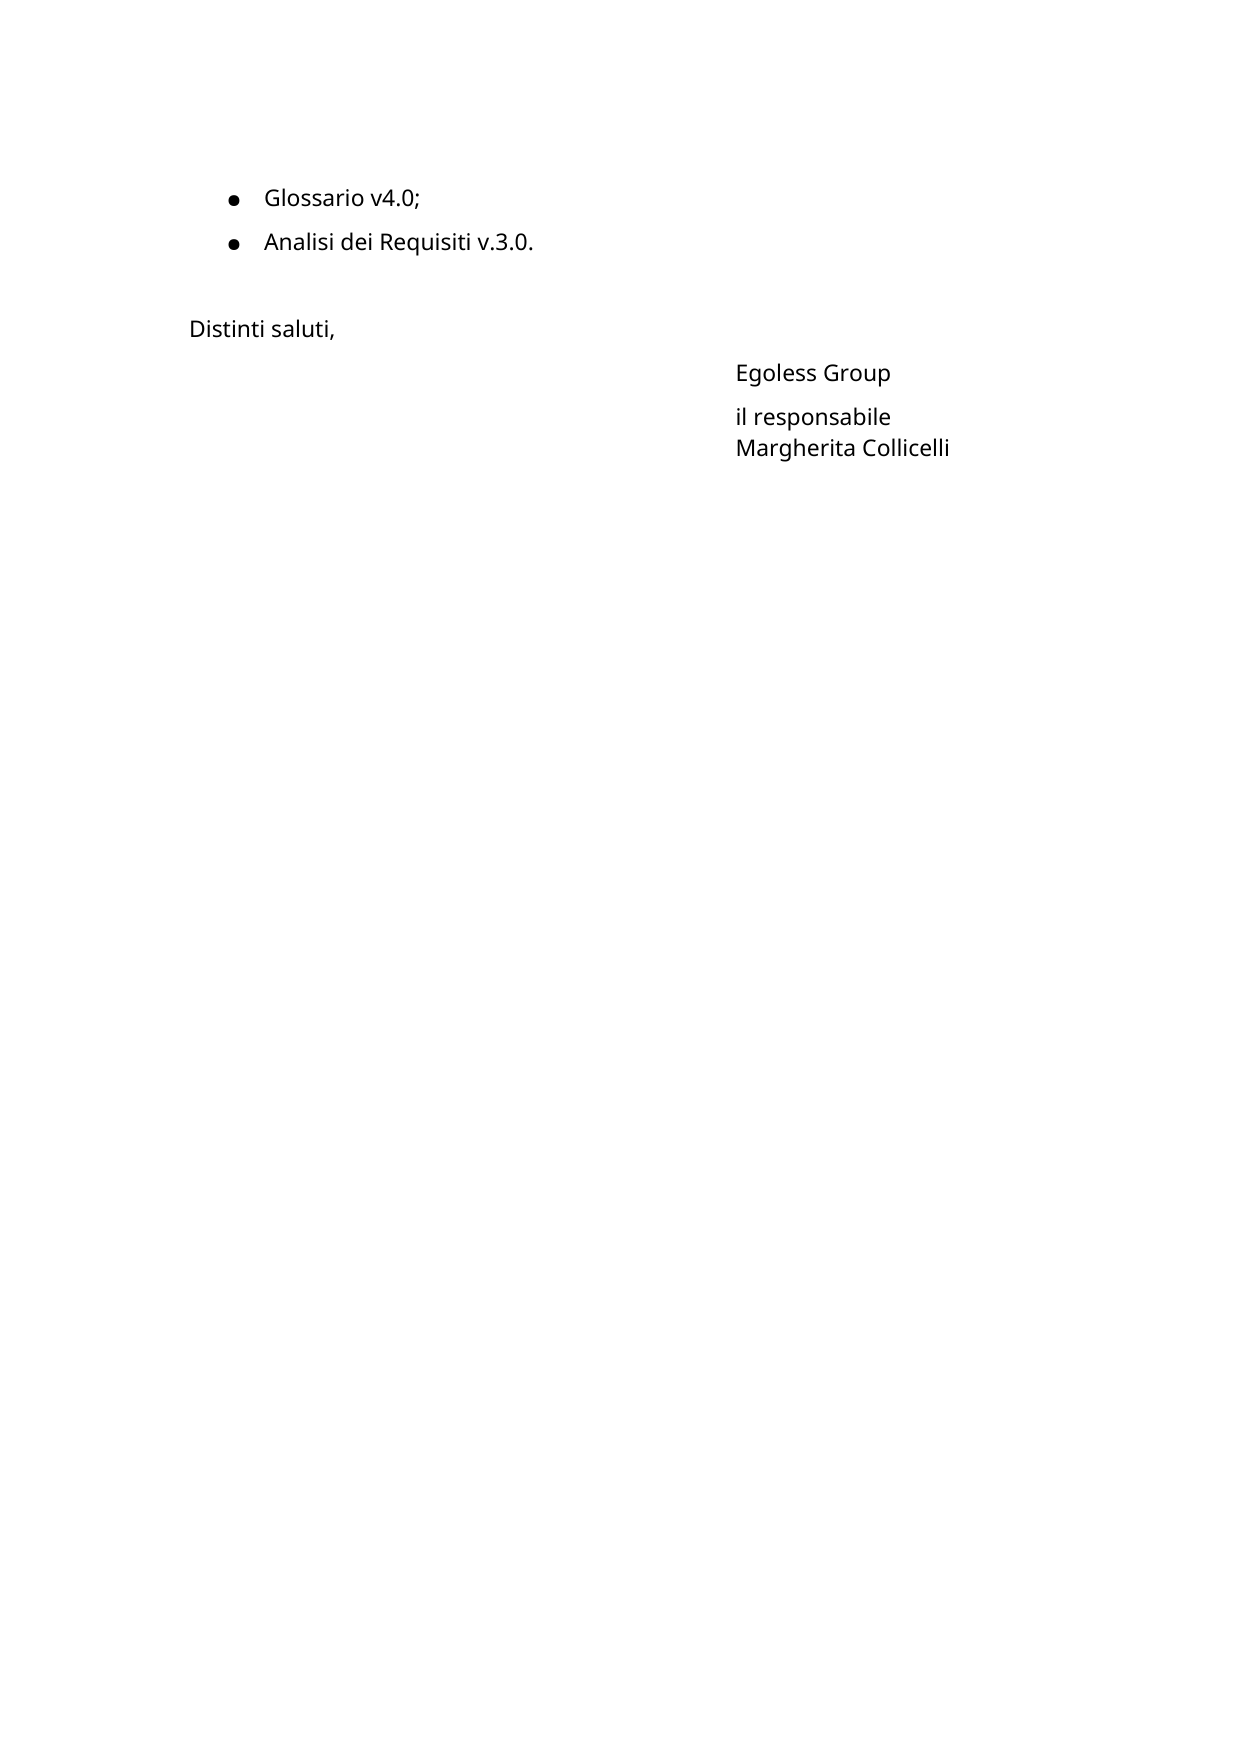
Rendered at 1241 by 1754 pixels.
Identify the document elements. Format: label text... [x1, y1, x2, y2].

text il responsabile Margherita Collicelli [118, 400, 1122, 463]
text Egoless Group [118, 357, 1122, 388]
list Analisi dei Requisiti v.3.0. [185, 225, 1122, 257]
list Glossario v4.0; [185, 182, 1122, 213]
text Distinti saluti, [148, 313, 1122, 344]
